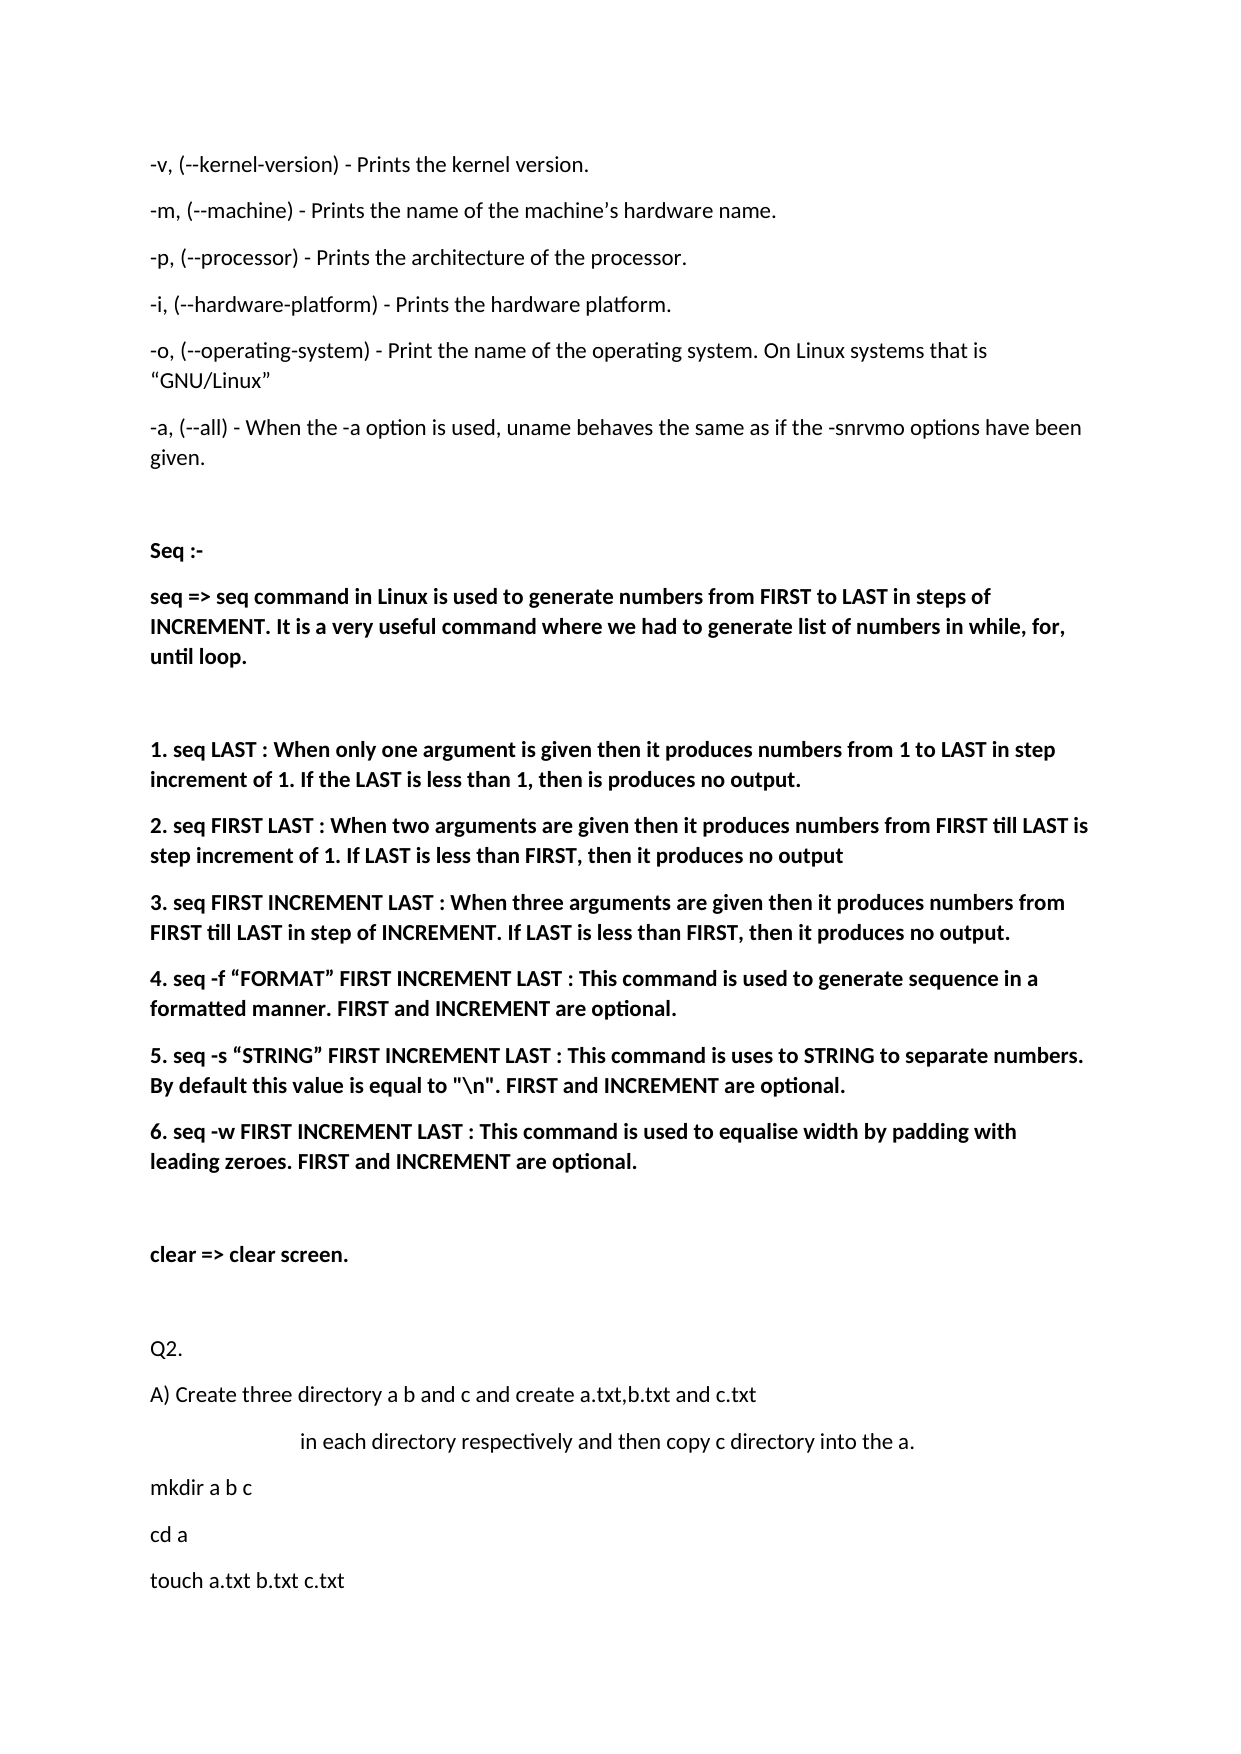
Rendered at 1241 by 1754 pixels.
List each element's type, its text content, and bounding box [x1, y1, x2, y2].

text -p, (--processor) - Prints the architecture of the processor. [150, 243, 1090, 271]
text -v, (--kernel-version) - Prints the kernel version. [150, 150, 1090, 178]
text 1. seq LAST : When only one argument is given then it produces numbers from 1 to LAST in step increment of 1. If the LAST is less than 1, then is produces no output. [150, 735, 1090, 793]
text mkdir a b c [150, 1473, 1090, 1501]
text -m, (--machine) - Prints the name of the machine’s hardware name. [150, 197, 1090, 224]
text touch a.txt b.txt c.txt [150, 1566, 1090, 1594]
text Seq :- [150, 536, 1090, 564]
text 2. seq FIRST LAST : When two arguments are given then it produces numbers from FIRST till LAST is step increment of 1. If LAST is less than FIRST, then it produces no output [150, 812, 1090, 869]
text A) Create three directory a b and c and create a.txt,b.txt and c.txt [150, 1380, 1090, 1408]
text in each directory respectively and then copy c directory into the a. [150, 1427, 1090, 1455]
text 6. seq -w FIRST INCREMENT LAST : This command is used to equalise width by padding with leading zeroes. FIRST and INCREMENT are optional. [150, 1117, 1090, 1175]
text clear => clear screen. [150, 1241, 1090, 1268]
text Q2. [150, 1334, 1090, 1362]
text -i, (--hardware-platform) - Prints the hardware platform. [150, 290, 1090, 318]
text 5. seq -s “STRING” FIRST INCREMENT LAST : This command is uses to STRING to separate numbers. By default this value is equal to "\n". FIRST and INCREMENT are optional. [150, 1041, 1090, 1099]
text -a, (--all) - When the -a option is used, uname behaves the same as if the -snrvmo options have been given. [150, 413, 1090, 471]
text 3. seq FIRST INCREMENT LAST : When three arguments are given then it produces numbers from FIRST till LAST in step of INCREMENT. If LAST is less than FIRST, then it produces no output. [150, 888, 1090, 946]
text 4. seq -f “FORMAT” FIRST INCREMENT LAST : This command is used to generate sequence in a formatted manner. FIRST and INCREMENT are optional. [150, 964, 1090, 1022]
text seq => seq command in Linux is used to generate numbers from FIRST to LAST in steps of INCREMENT. It is a very useful command where we had to generate list of numbers in while, for, until loop. [150, 582, 1090, 670]
text -o, (--operating-system) - Print the name of the operating system. On Linux systems that is “GNU/Linux” [150, 336, 1090, 394]
text cd a [150, 1520, 1090, 1548]
